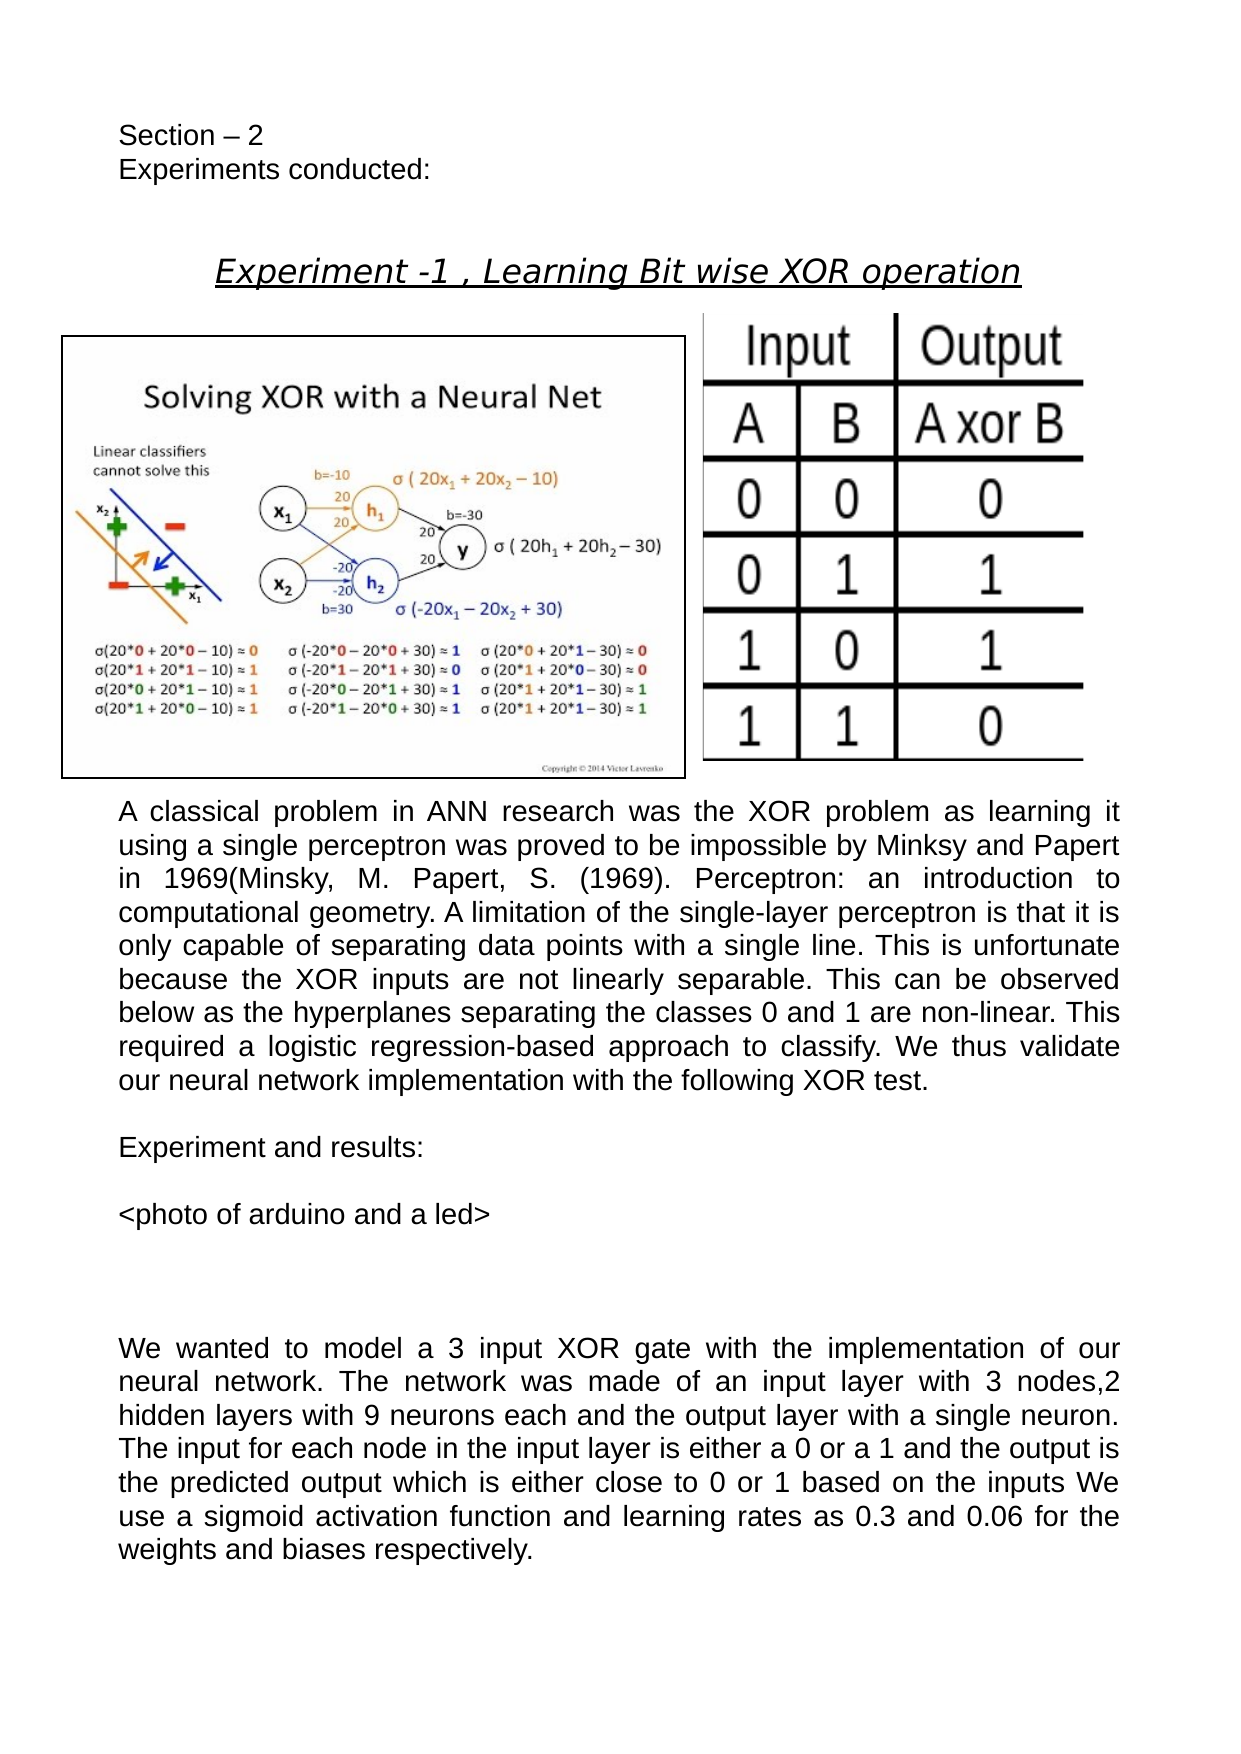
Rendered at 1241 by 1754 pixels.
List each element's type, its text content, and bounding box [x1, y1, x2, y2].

picture [702, 313, 1084, 761]
text <photo of arduino and a led> [118, 1197, 1122, 1230]
text Experiment -1 , Learning Bit wise XOR operation [118, 252, 1122, 291]
text Experiments conducted: [118, 152, 1122, 185]
text We wanted to model a 3 input XOR gate with the implementation of our neural network. The network was made of an input layer with 3 nodes,2 hidden layers with 9 neurons each and the output layer with a single neuron. The input for each node in the input layer is either a 0 or a 1 and the output is the predicted output which is either close to 0 or 1 based on the inputs We use a sigmoid activation function and learning rates as 0.3 and 0.06 for the weights and biases respectively. [118, 1331, 1122, 1566]
picture [65, 340, 681, 774]
text Experiment and results: [118, 1130, 1122, 1163]
text A classical problem in ANN research was the XOR problem as learning it using a single perceptron was proved to be impossible by Minksy and Papert in 1969(Minsky, M. Papert, S. (1969). Perceptron: an introduction to computational geometry. A limitation of the single-layer perceptron is that it is only capable of separating data points with a single line. This is unfortunate because the XOR inputs are not linearly separable. This can be observed below as the hyperplanes separating the classes 0 and 1 are non-linear. This required a logistic regression-based approach to classify. We thus validate our neural network implementation with the following XOR test. [118, 358, 1122, 1096]
text Section – 2 [118, 118, 1122, 152]
